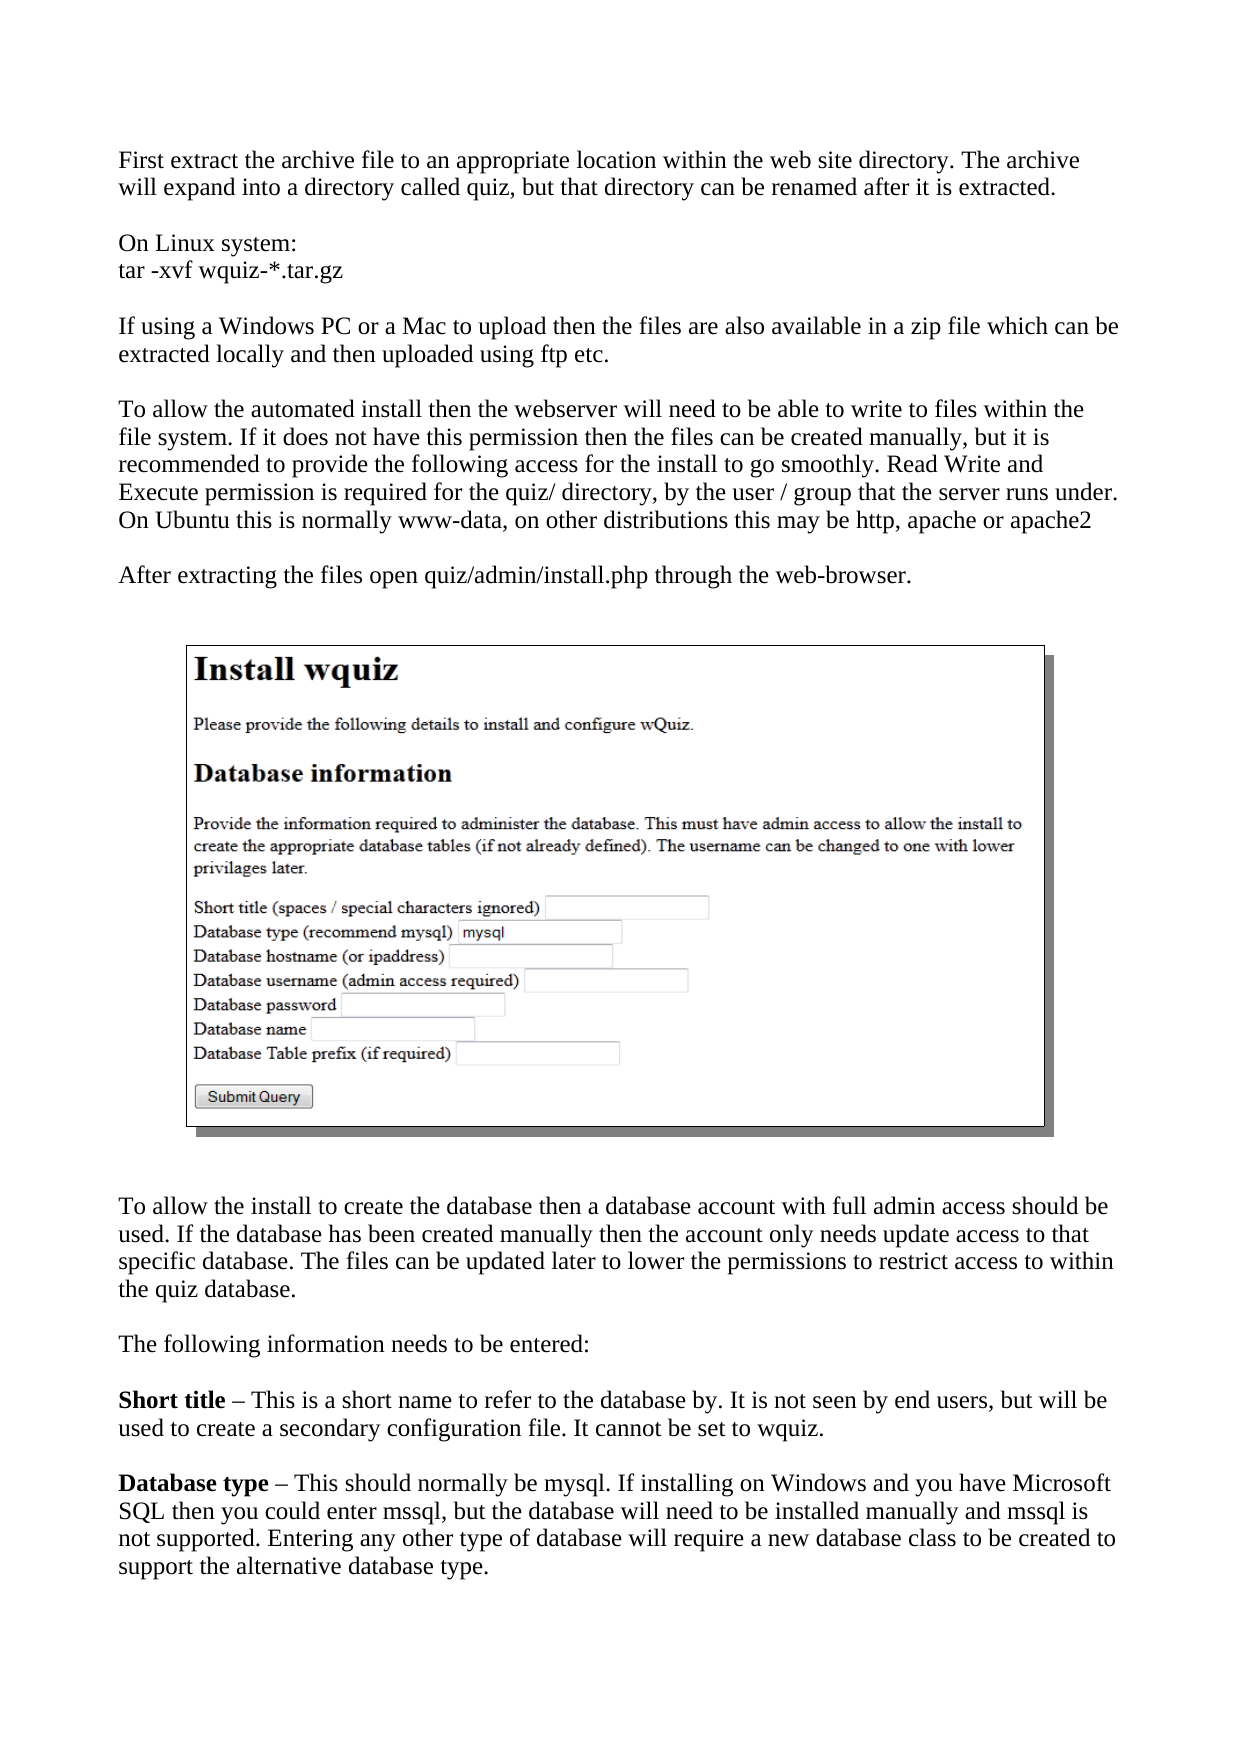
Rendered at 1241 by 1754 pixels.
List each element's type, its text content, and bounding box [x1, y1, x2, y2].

text If using a Windows PC or a Mac to upload then the files are also available in a zip file which can be extracted locally and then uploaded using ftp etc. [118, 312, 1122, 367]
text Database type – This should normally be mysql. If installing on Windows and you have Microsoft SQL then you could enter mssql, but the database will need to be installed manually and mssql is not supported. Entering any other type of database will require a new database class to be created to support the alternative database type. [118, 1469, 1122, 1580]
text On Linux system: [118, 229, 1122, 257]
text tar -xvf wquiz-*.tar.gz [118, 257, 1122, 284]
text To allow the automated install then the webserver will need to be able to write to files within the file system. If it does not have this permission then the files can be created manually, but it is recommended to provide the following access for the install to go smoothly. Read Write and Execute permission is required for the quiz/ directory, by the user / group that the server runs under. On Ubuntu this is normally www-data, on other distributions this may be http, apache or apache2 [118, 395, 1122, 534]
picture [188, 647, 1041, 1123]
text The following information needs to be entered: [118, 1331, 1122, 1358]
text After extracting the files open quiz/admin/install.php through the web-browser. [118, 561, 1122, 589]
text Short title – This is a short name to refer to the database by. It is not seen by end users, but will be used to create a secondary configuration file. It cannot be set to wquiz. [118, 1386, 1122, 1441]
text To allow the install to create the database then a database account with full admin access should be used. If the database has been created manually then the account only needs update access to that specific database. The files can be updated later to lower the permissions to restrict access to within the quiz database. [118, 1192, 1122, 1303]
text First extract the archive file to an appropriate location within the web site directory. The archive will expand into a directory called quiz, but that directory can be renamed after it is extracted. [118, 146, 1122, 201]
